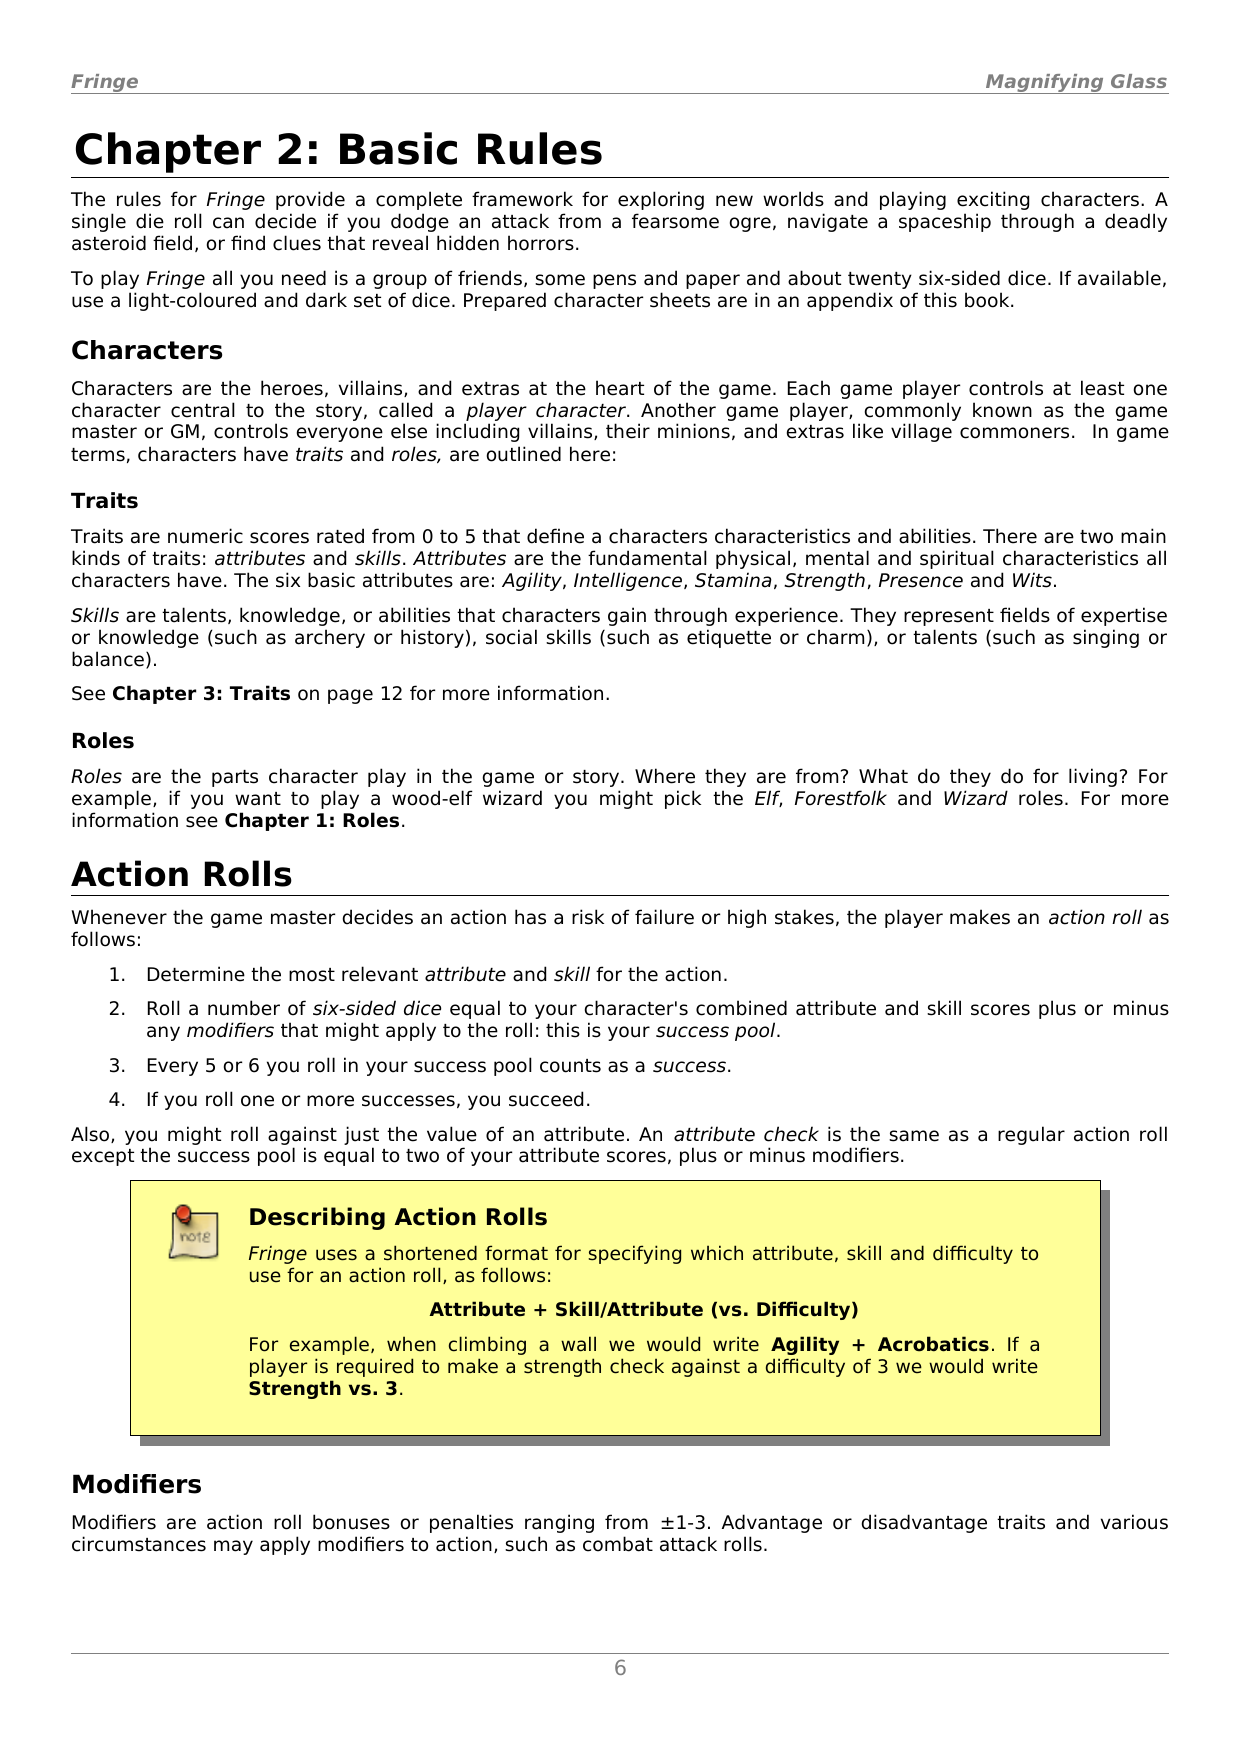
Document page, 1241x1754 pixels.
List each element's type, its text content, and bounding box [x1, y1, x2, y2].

subtitle Action Rolls [71, 856, 1169, 895]
list If you roll one or more successes, you succeed. [108, 1089, 1169, 1111]
text Attribute + Skill/Attribute (vs. Difficulty) [131, 1276, 1100, 1310]
text Skills are talents, knowledge, or abilities that characters gain through experience. They represent fields of expertise or knowledge (such as archery or history), social skills (such as etiquette or charm), or talents (such as singing or balance). [71, 605, 1169, 671]
text Modifiers are action roll bonuses or penalties ranging from ±1-3. Advantage or disadvantage traits and various circumstances may apply modifiers to action, such as combat attack rolls. [71, 1512, 1169, 1556]
text Traits are numeric scores rated from 0 to 5 that define a characters characteristics and abilities. There are two main kinds of traits: attributes and skills. Attributes are the fundamental physical, mental and spiritual characteristics all characters have. The six basic attributes are: Agility, Intelligence, Stamina, Strength, Presence and Wits. [71, 526, 1169, 592]
list Determine the most relevant attribute and skill for the action. [108, 963, 1169, 986]
subtitle Basic Rules [71, 122, 1169, 177]
text Also, you might roll against just the value of an attribute. An attribute check is the same as a regular action roll except the success pool is equal to two of your attribute scores, plus or minus modifiers. [71, 1123, 1169, 1167]
text The rules for Fringe provide a complete framework for exploring new worlds and playing exciting characters. A single die roll can decide if you dodge an attack from a fearsome ogre, navigate a spaceship through a deadly asteroid field, or find clues that reveal hidden horrors. [71, 189, 1169, 255]
subtitle Characters [71, 336, 1169, 365]
picture [156, 1197, 231, 1273]
text Fringe uses a shortened format for specifying which attribute, skill and difficulty to use for an action roll, as follows: [131, 1219, 1100, 1276]
title Describing Action Rolls [131, 1181, 1100, 1219]
text Characters are the heroes, villains, and extras at the heart of the game. Each game player controls at least one character central to the story, called a player character. Another game player, commonly known as the game master or GM, controls everyone else including villains, their minions, and extras like village commoners. In game terms, characters have traits and roles, are outlined here: [71, 377, 1169, 465]
text For example, when climbing a wall we would write Agility + Acrobatics. If a player is required to make a strength check against a difficulty of 3 we would write Strength vs. 3. [131, 1310, 1100, 1435]
text Whenever the game master decides an action has a risk of failure or high stakes, the player makes an action roll as follows: [71, 907, 1169, 951]
subtitle Roles [71, 729, 1169, 753]
subtitle Modifiers [71, 1470, 1169, 1499]
text To play Fringe all you need is a group of friends, some pens and paper and about twenty six-sided dice. If available, use a light-coloured and dark set of dice. Prepared character sheets are in an appendix of this book. [71, 268, 1169, 312]
subtitle Traits [71, 489, 1169, 514]
list Roll a number of six-sided dice equal to your character's combined attribute and skill scores plus or minus any modifiers that might apply to the roll: this is your success pool. [108, 998, 1169, 1042]
text Roles are the parts character play in the game or story. Where they are from? What do they do for living? For example, if you want to play a wood-elf wizard you might pick the Elf, Forestfolk and Wizard roles. For more information see Chapter 1: Roles. [71, 766, 1169, 832]
text See Chapter 2: Traits on page 12 for more information. [71, 683, 1169, 705]
list Every 5 or 6 you roll in your success pool counts as a success. [108, 1054, 1169, 1076]
